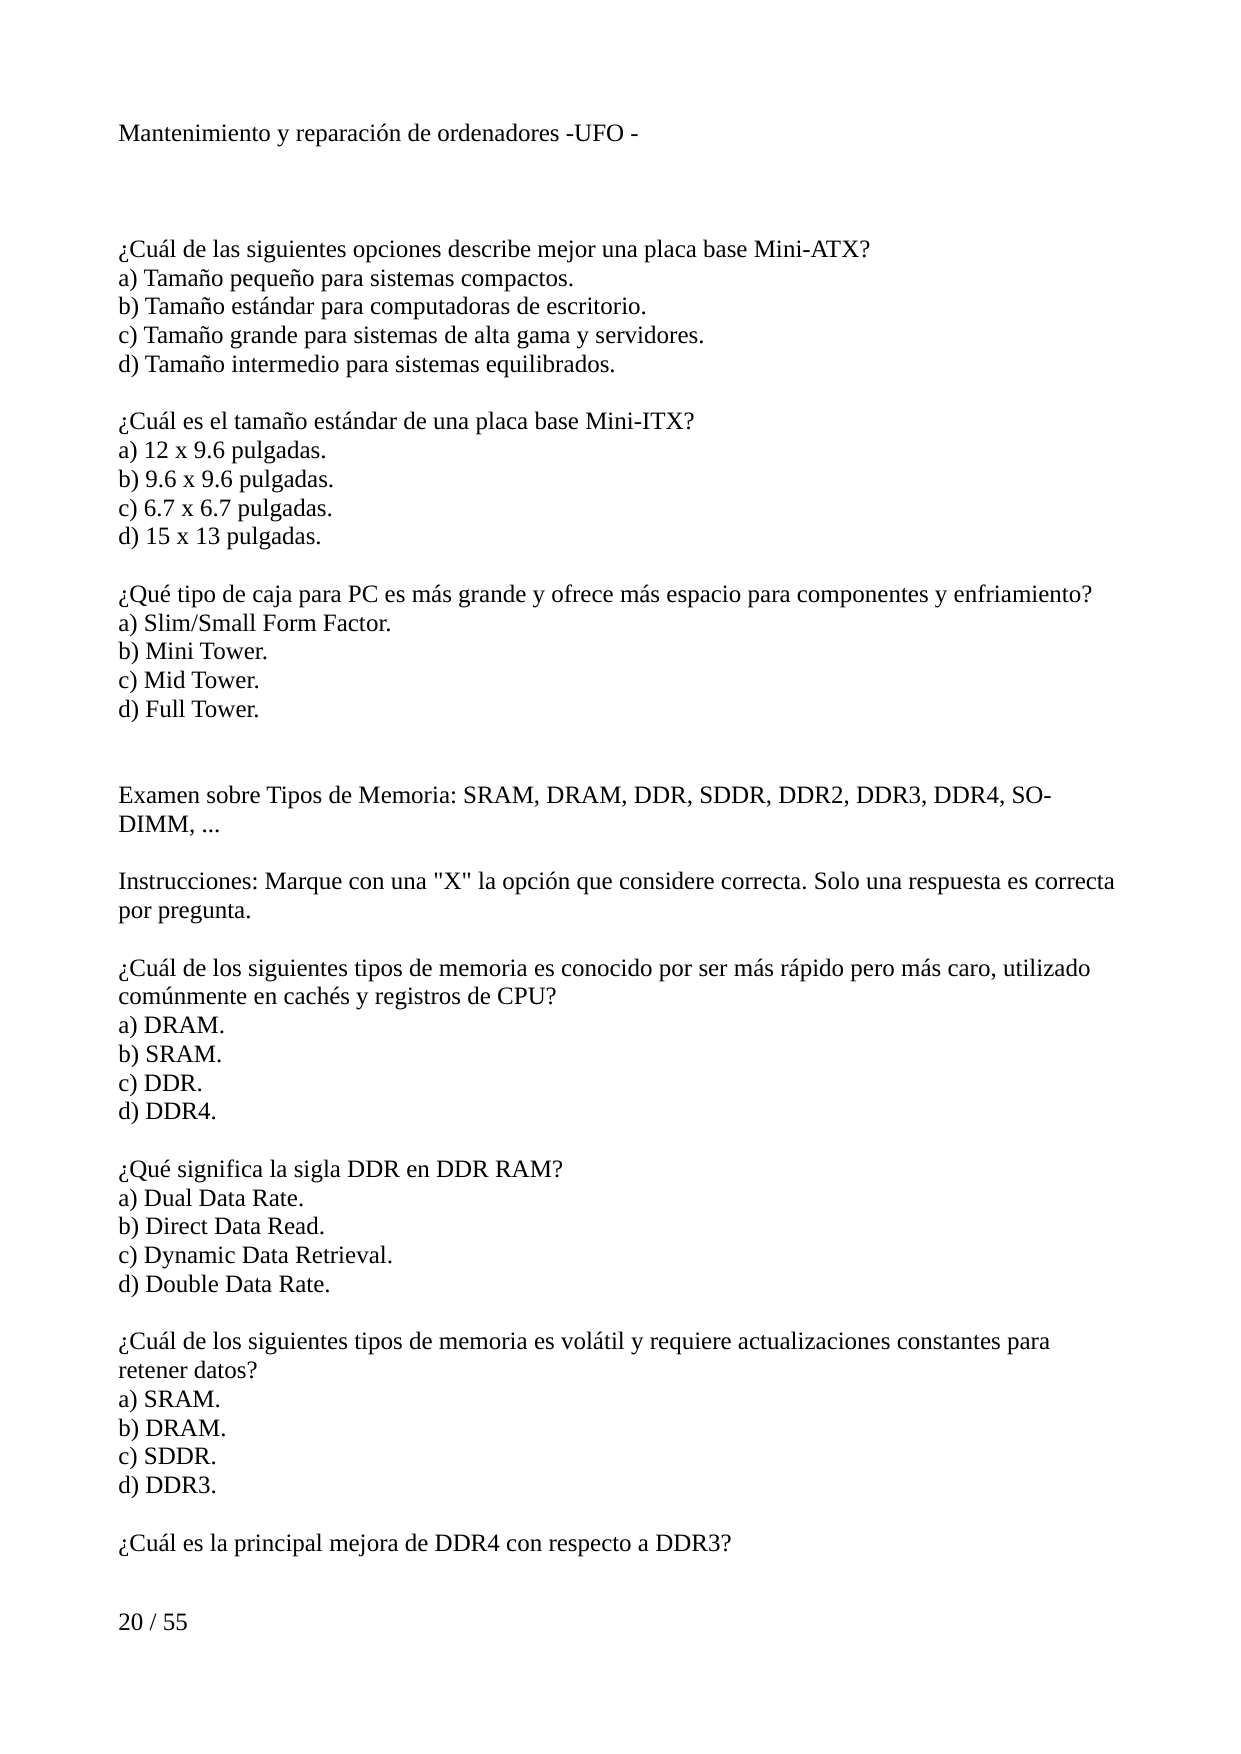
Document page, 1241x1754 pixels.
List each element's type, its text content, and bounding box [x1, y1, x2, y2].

text c) Dynamic Data Retrieval. [118, 1240, 1122, 1269]
text b) DRAM. [118, 1413, 1122, 1441]
text b) 9.6 x 9.6 pulgadas. [118, 464, 1122, 493]
text c) Tamaño grande para sistemas de alta gama y servidores. [118, 320, 1122, 349]
text c) SDDR. [118, 1441, 1122, 1470]
text d) 15 x 13 pulgadas. [118, 521, 1122, 550]
text b) Tamaño estándar para computadoras de escritorio. [118, 291, 1122, 320]
text d) Double Data Rate. [118, 1269, 1122, 1298]
text d) Tamaño intermedio para sistemas equilibrados. [118, 349, 1122, 378]
text b) SRAM. [118, 1039, 1122, 1068]
text c) DDR. [118, 1068, 1122, 1096]
text ¿Cuál de las siguientes opciones describe mejor una placa base Mini-ATX? [118, 234, 1122, 263]
text a) 12 x 9.6 pulgadas. [118, 435, 1122, 464]
text a) Dual Data Rate. [118, 1183, 1122, 1211]
text a) DRAM. [118, 1010, 1122, 1039]
text ¿Cuál es el tamaño estándar de una placa base Mini-ITX? [118, 406, 1122, 435]
text d) DDR4. [118, 1096, 1122, 1125]
text d) Full Tower. [118, 694, 1122, 723]
text b) Mini Tower. [118, 636, 1122, 665]
text a) Slim/Small Form Factor. [118, 608, 1122, 636]
text ¿Qué tipo de caja para PC es más grande y ofrece más espacio para componentes y enfriamiento? [118, 579, 1122, 608]
text Instrucciones: Marque con una "X" la opción que considere correcta. Solo una respuesta es correcta por pregunta. [118, 866, 1122, 924]
text d) DDR3. [118, 1470, 1122, 1499]
text b) Direct Data Read. [118, 1211, 1122, 1240]
text ¿Cuál es la principal mejora de DDR4 con respecto a DDR3? [118, 1528, 1122, 1556]
text c) Mid Tower. [118, 665, 1122, 694]
text a) Tamaño pequeño para sistemas compactos. [118, 263, 1122, 291]
text ¿Qué significa la sigla DDR en DDR RAM? [118, 1154, 1122, 1183]
text ¿Cuál de los siguientes tipos de memoria es conocido por ser más rápido pero más caro, utilizado comúnmente en cachés y registros de CPU? [118, 953, 1122, 1010]
text c) 6.7 x 6.7 pulgadas. [118, 493, 1122, 521]
text a) SRAM. [118, 1384, 1122, 1413]
text ¿Cuál de los siguientes tipos de memoria es volátil y requiere actualizaciones constantes para retener datos? [118, 1326, 1122, 1384]
text Examen sobre Tipos de Memoria: SRAM, DRAM, DDR, SDDR, DDR2, DDR3, DDR4, SO-DIMM, ... [118, 780, 1122, 838]
